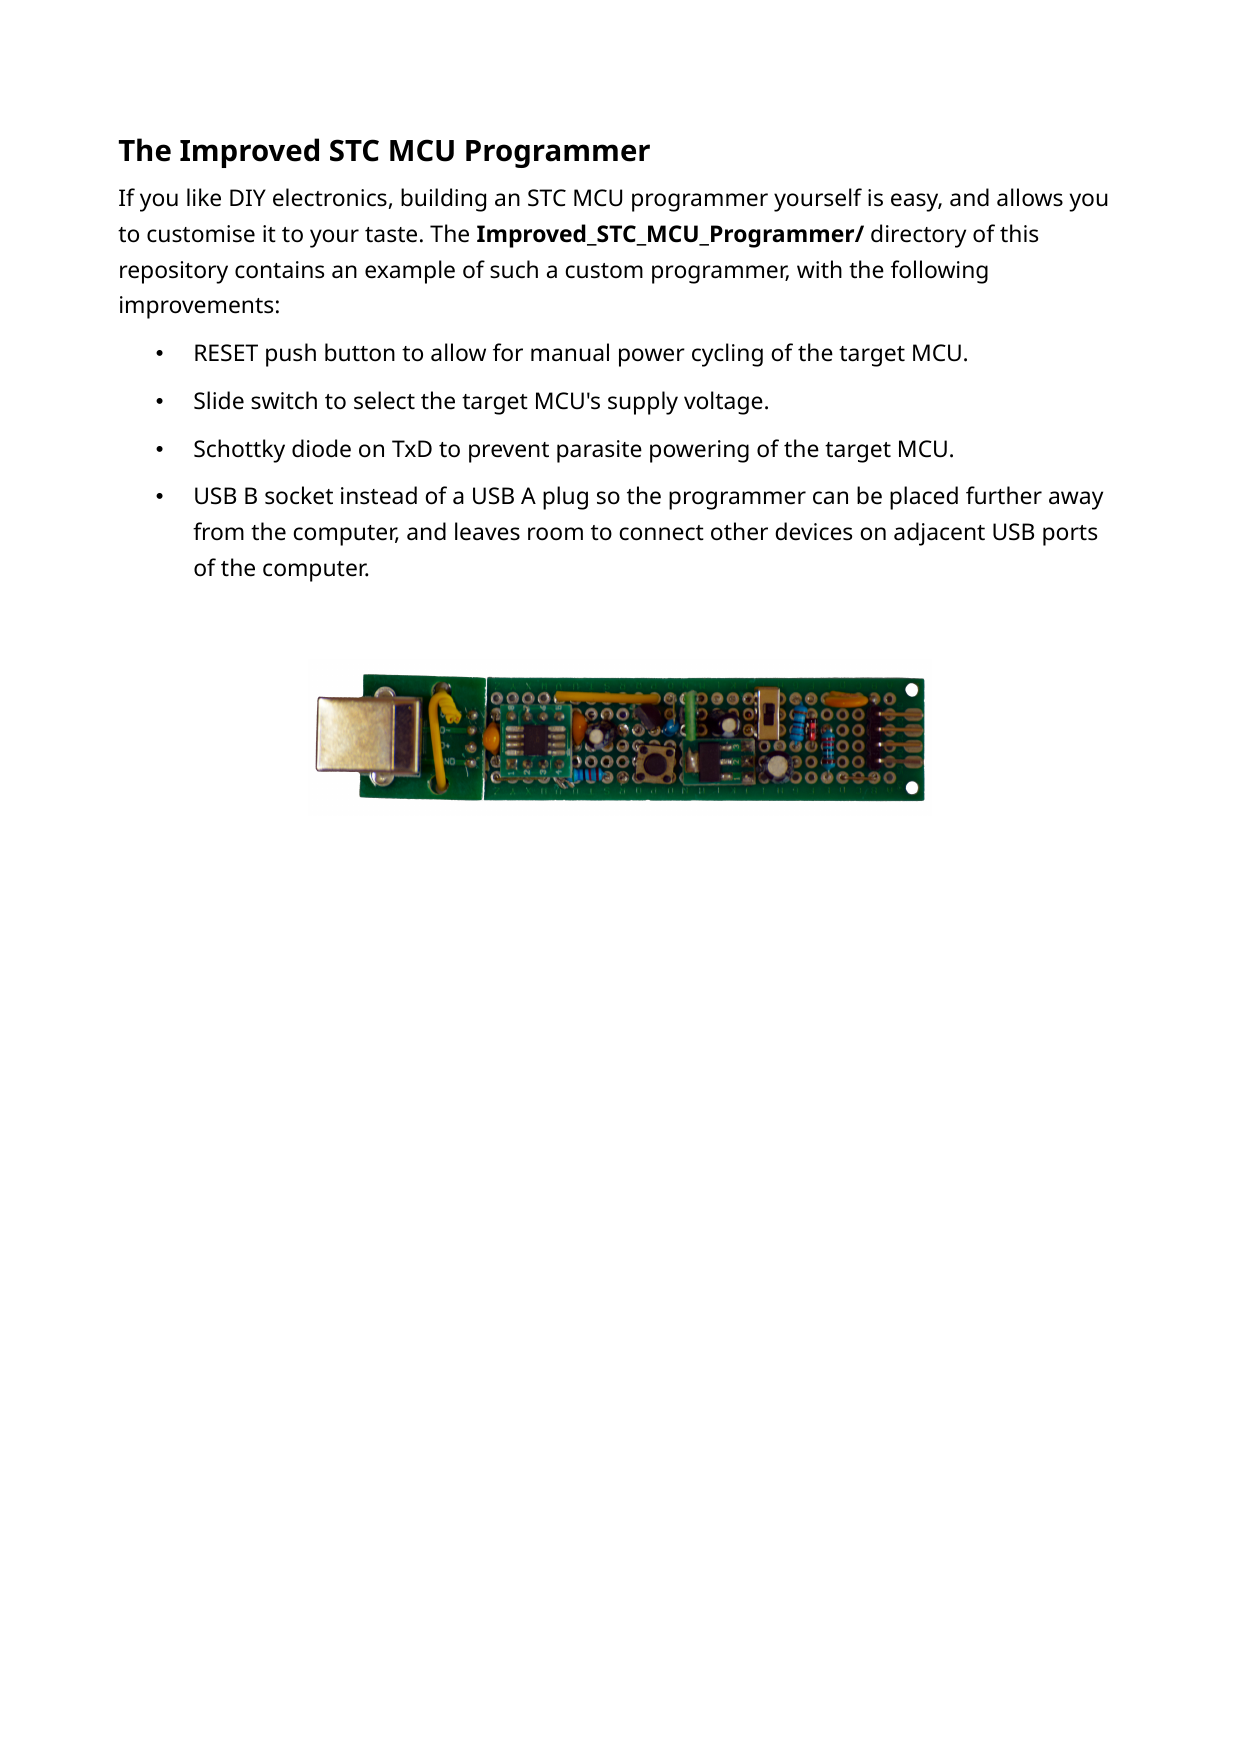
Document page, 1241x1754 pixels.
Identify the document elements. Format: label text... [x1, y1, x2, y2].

list RESET push button to allow for manual power cycling of the target MCU. [156, 337, 1122, 368]
text If you like DIY electronics, building an STC MCU programmer yourself is easy, and allows you to customise it to your taste. The Improved_STC_MCU_Programmer/ directory of this repository contains an example of such a custom programmer, with the following improvements: [118, 182, 1122, 321]
list Schottky diode on TxD to prevent parasite powering of the target MCU. [156, 433, 1122, 464]
list USB B socket instead of a USB A plug so the programmer can be placed further away from the computer, and leaves room to connect other devices on adjacent USB ports of the computer. [156, 480, 1122, 583]
subtitle The Improved STC MCU Programmer [118, 130, 1122, 170]
picture [307, 659, 933, 816]
list Slide switch to select the target MCU's supply voltage. [156, 385, 1122, 416]
